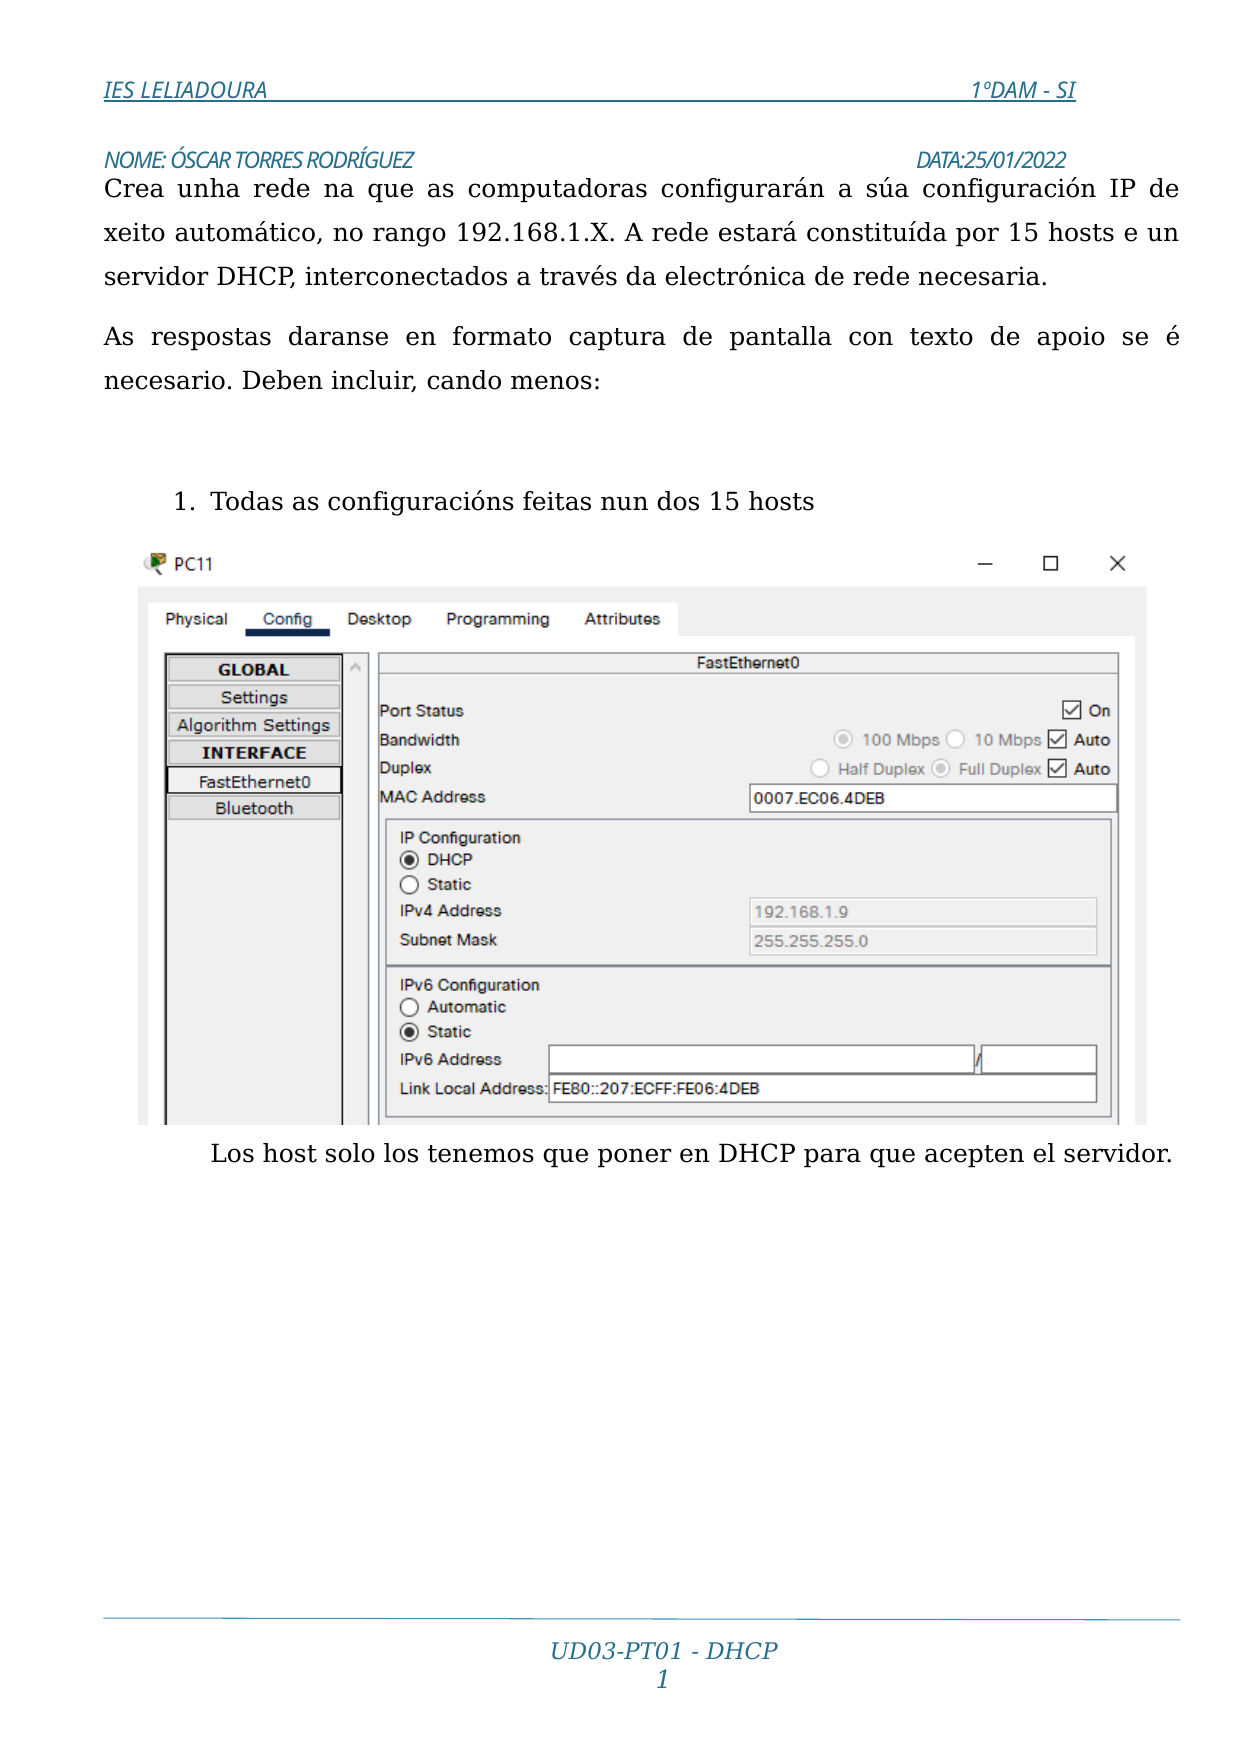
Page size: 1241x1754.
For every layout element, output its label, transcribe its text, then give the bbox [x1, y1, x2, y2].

picture [138, 547, 1147, 1125]
list Los host solo los tenemos que poner en DHCP para que acepten el servidor. [173, 547, 1181, 1169]
text Crea unha rede na que as computadoras configurarán a súa configuración IP de xeito automático, no rango 192.168.1.X. A rede estará constituída por 15 hosts e un servidor DHCP, interconectados a través da electrónica de rede necesaria. [103, 174, 1181, 291]
text As respostas daranse en formato captura de pantalla con texto de apoio se é necesario. Deben incluir, cando menos: [103, 322, 1181, 395]
subtitle NOME: ÓSCAR TORRES RODRÍGUEZ DATA:25/01/2022 [103, 148, 1181, 174]
list Todas as configuracións feitas nun dos 15 hosts [173, 487, 1181, 516]
